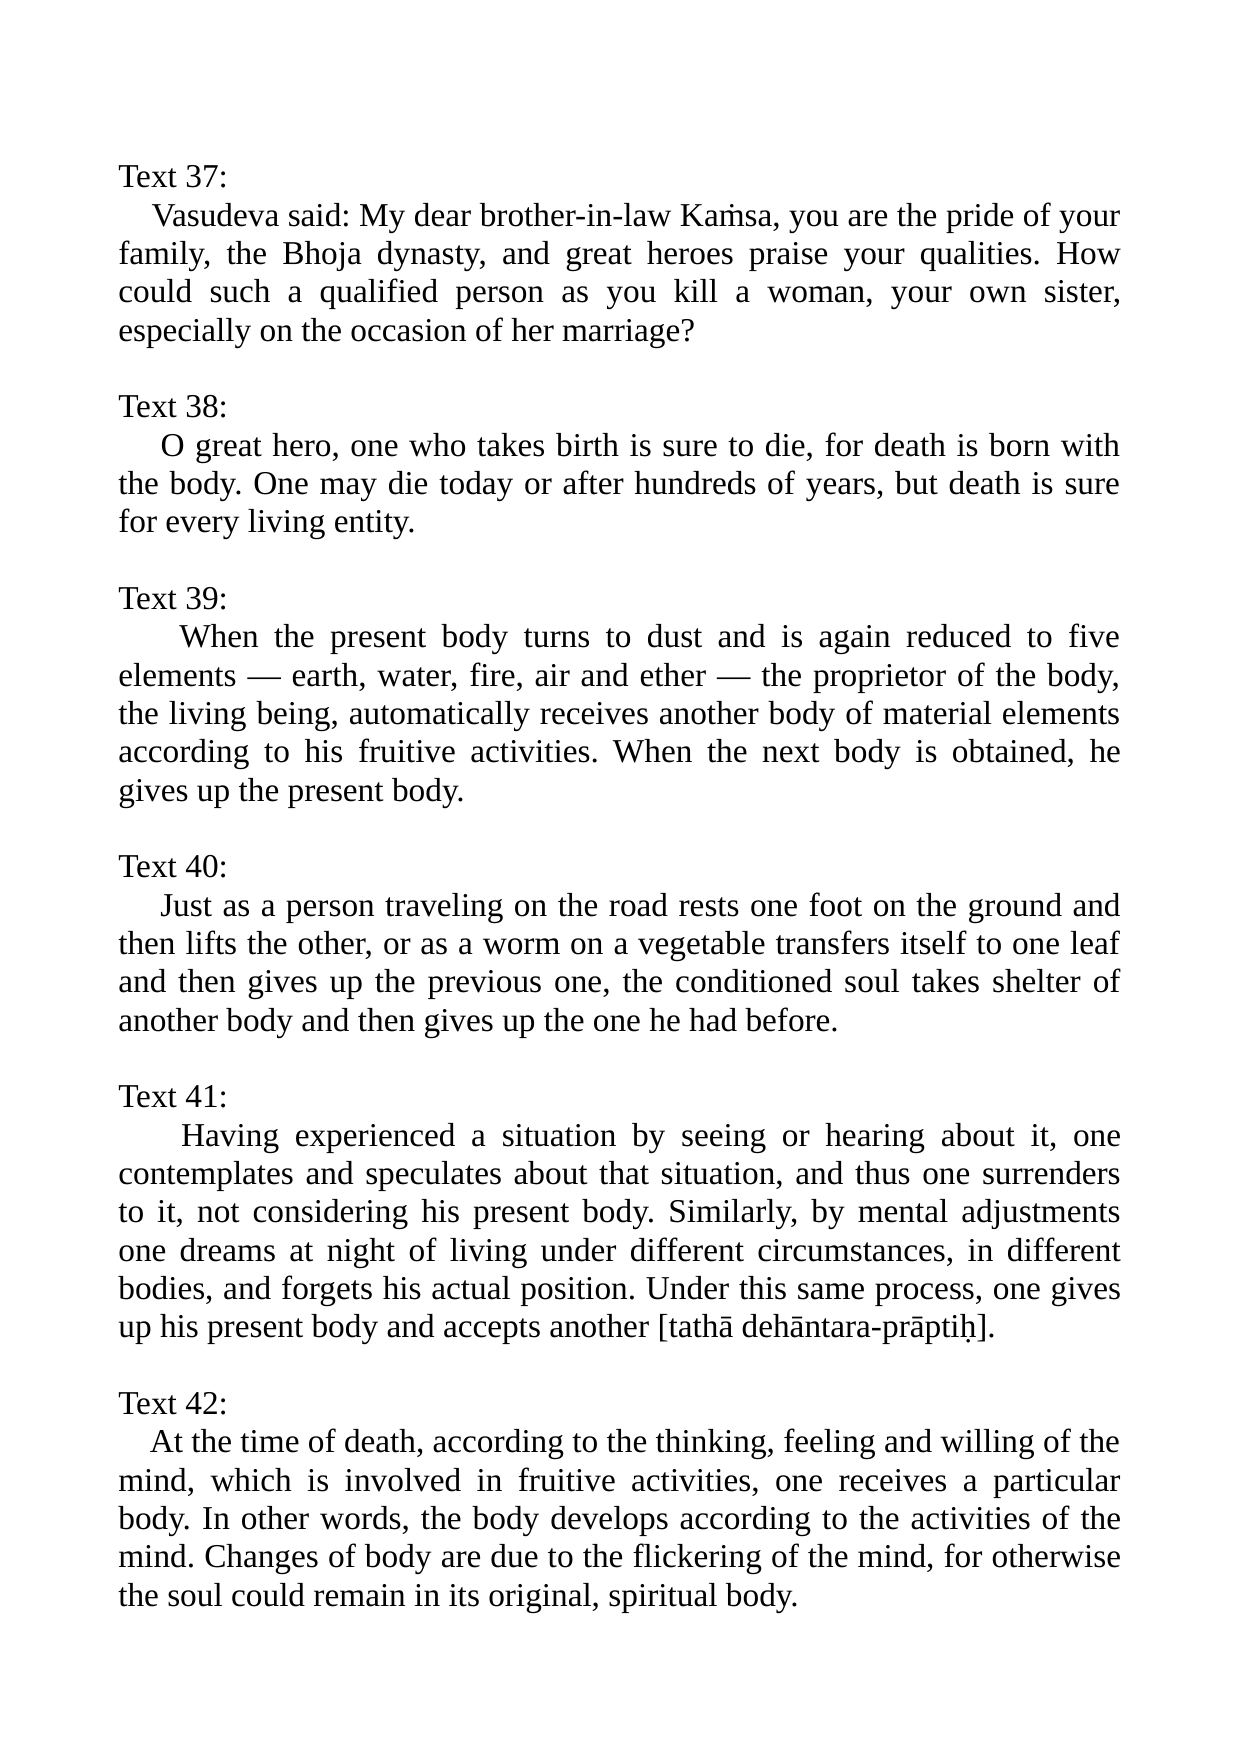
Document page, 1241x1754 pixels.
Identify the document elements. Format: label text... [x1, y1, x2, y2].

text Having experienced a situation by seeing or hearing about it, one contemplates and speculates about that situation, and thus one surrenders to it, not considering his present body. Similarly, by mental adjustments one dreams at night of living under different circumstances, in different bodies, and forgets his actual position. Under this same process, one gives up his present body and accepts another [tathā dehāntara-prāptiḥ]. [118, 1115, 1122, 1345]
text At the time of death, according to the thinking, feeling and willing of the mind, which is involved in fruitive activities, one receives a particular body. In other words, the body develops according to the activities of the mind. Changes of body are due to the flickering of the mind, for otherwise the soul could remain in its original, spiritual body. [118, 1421, 1122, 1613]
text Text 38: [118, 386, 1122, 425]
text Text 42: [118, 1383, 1122, 1421]
text Text 40: [118, 846, 1122, 885]
text O great hero, one who takes birth is sure to die, for death is born with the body. One may die today or after hundreds of years, but death is sure for every living entity. [118, 425, 1122, 540]
text Text 37: [118, 156, 1122, 195]
text Vasudeva said: My dear brother-in-law Kaṁsa, you are the pride of your family, the Bhoja dynasty, and great heroes praise your qualities. How could such a qualified person as you kill a woman, your own sister, especially on the occasion of her marriage? [118, 195, 1122, 348]
text Just as a person traveling on the road rests one foot on the ground and then lifts the other, or as a worm on a vegetable transfers itself to one leaf and then gives up the previous one, the conditioned soul takes shelter of another body and then gives up the one he had before. [118, 885, 1122, 1038]
text When the present body turns to dust and is again reduced to five elements — earth, water, fire, air and ether — the proprietor of the body, the living being, automatically receives another body of material elements according to his fruitive activities. When the next body is obtained, he gives up the present body. [118, 616, 1122, 808]
text Text 41: [118, 1076, 1122, 1115]
text Text 39: [118, 578, 1122, 616]
